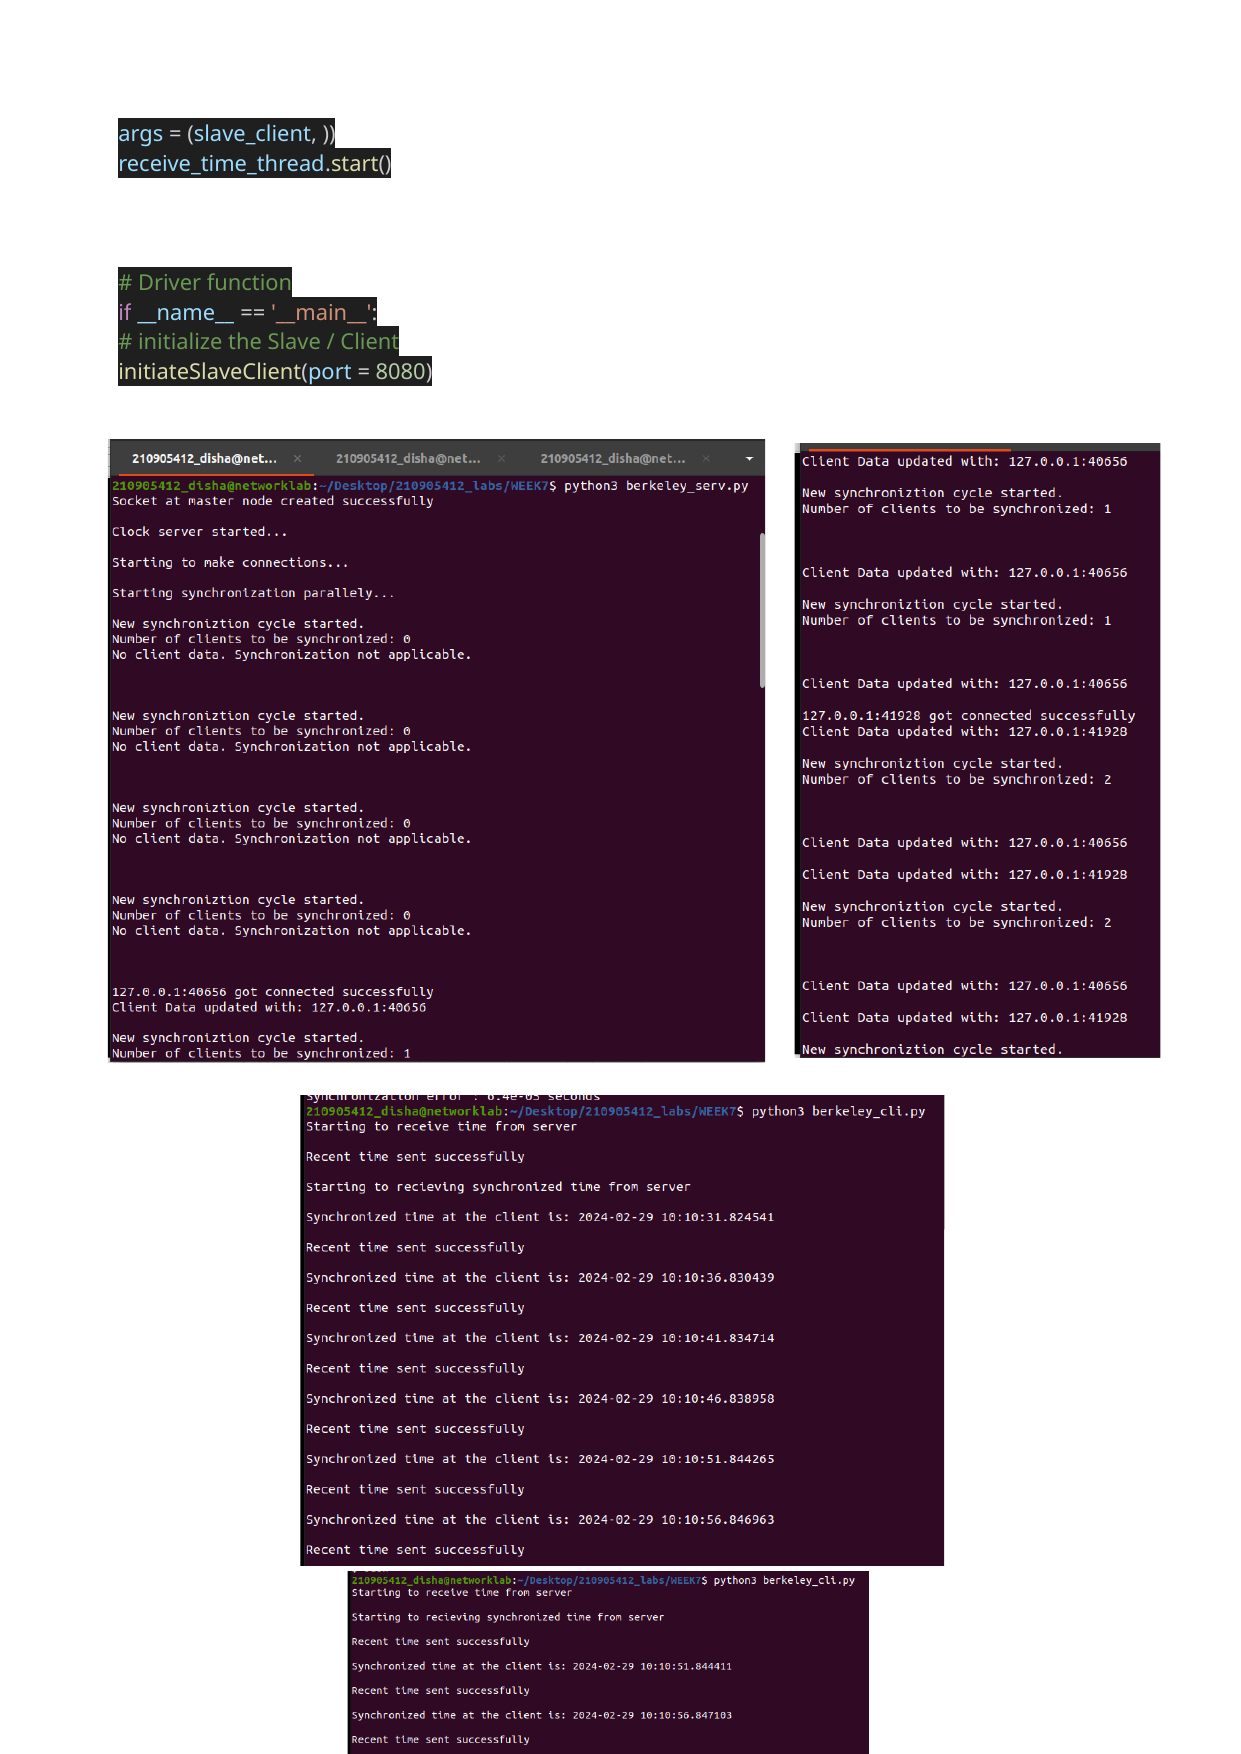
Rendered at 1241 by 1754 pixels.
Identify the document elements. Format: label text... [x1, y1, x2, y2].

picture [107, 439, 766, 1063]
text initiateSlaveClient(port = 8080) [118, 356, 1122, 386]
text args = (slave_client, )) [118, 118, 1122, 148]
text receive_time_thread.start() [118, 148, 1122, 178]
picture [794, 443, 1010, 1058]
text # Driver function [118, 267, 1122, 297]
text if __name__ == '__main__': [118, 297, 1122, 326]
text # initialize the Slave / Client [118, 326, 1122, 356]
picture [300, 1095, 945, 1566]
picture [347, 1571, 869, 1754]
